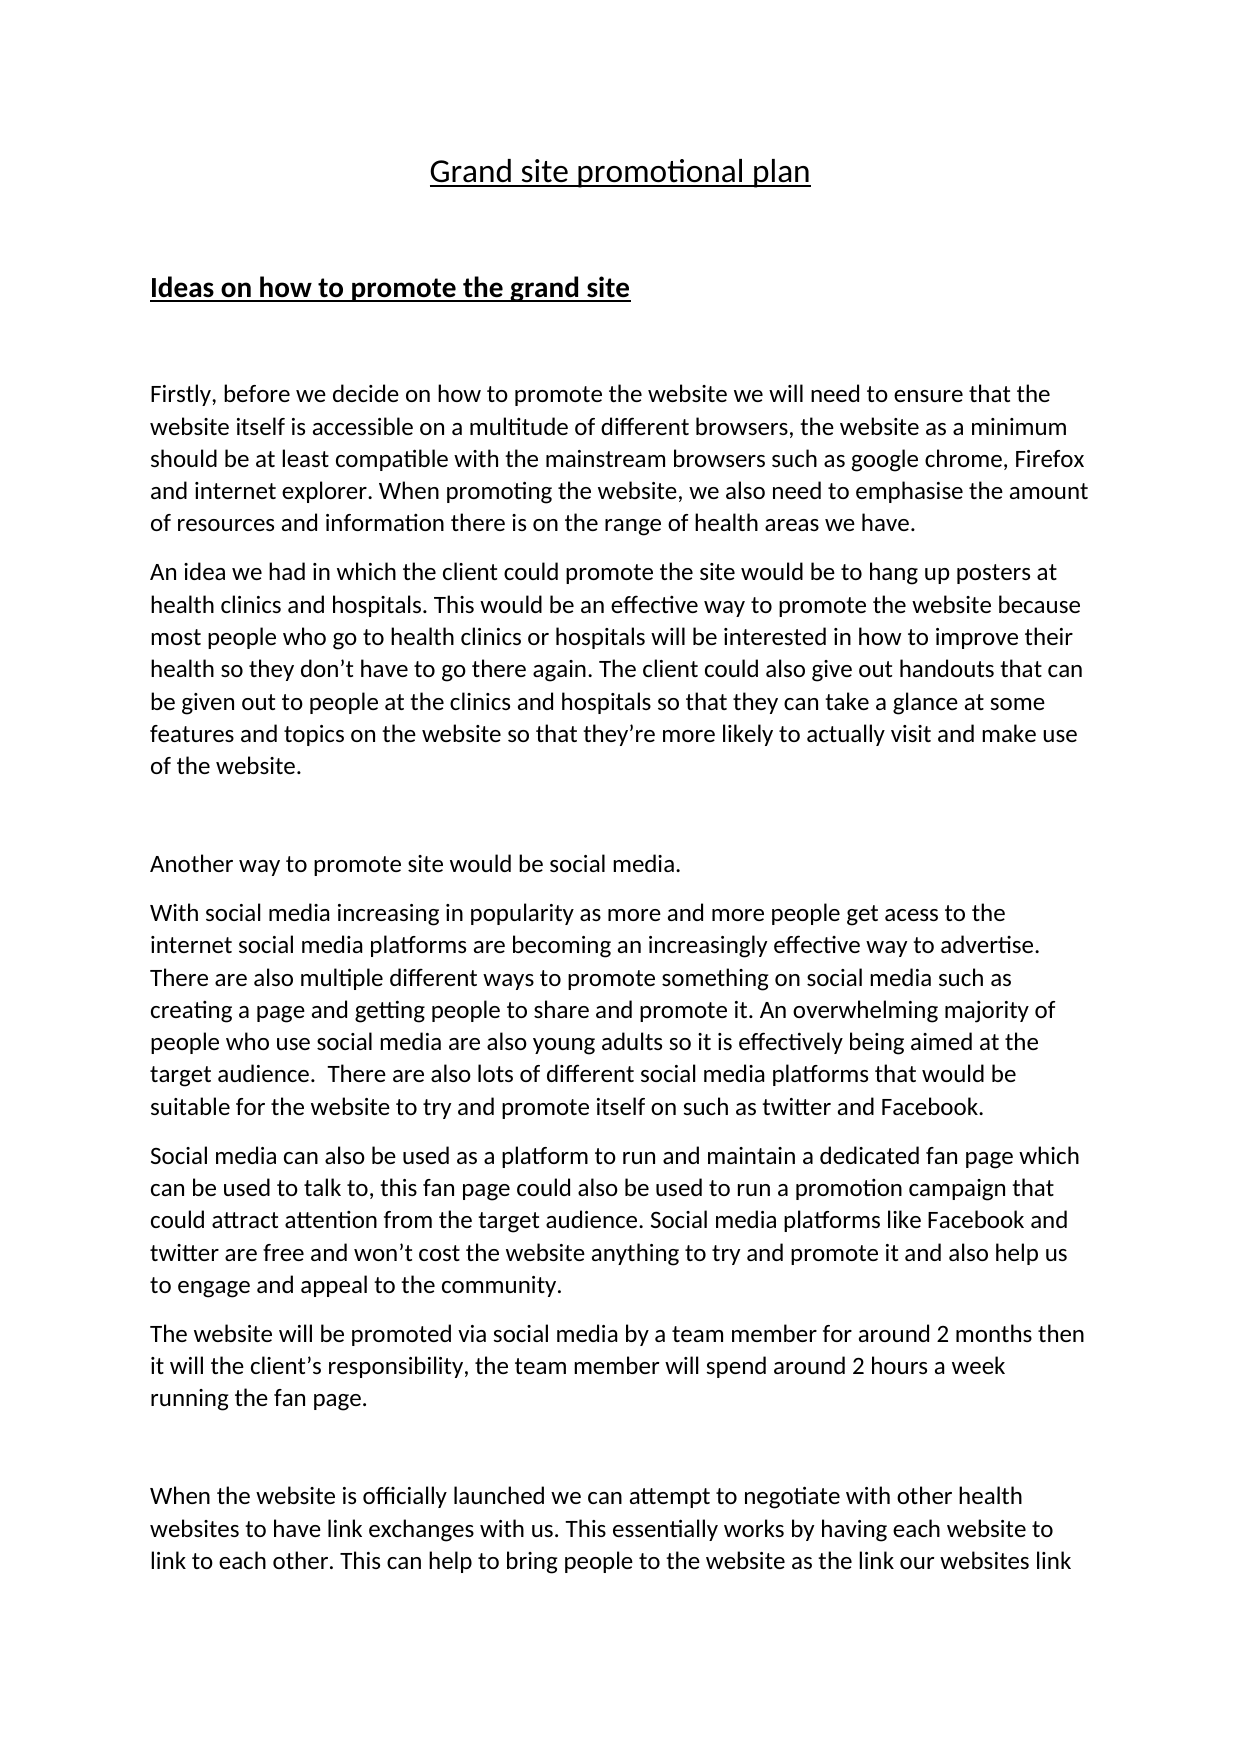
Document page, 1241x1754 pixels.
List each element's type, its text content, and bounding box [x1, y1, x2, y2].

text Another way to promote site would be social media. [150, 848, 1090, 879]
text Social media can also be used as a platform to run and maintain a dedicated fan page which can be used to talk to, this fan page could also be used to run a promotion campaign that could attract attention from the target audience. Social media platforms like Facebook and twitter are free and won’t cost the website anything to try and promote it and also help us to engage and appeal to the community. [150, 1140, 1090, 1299]
text The website will be promoted via social media by a team member for around 2 months then it will the client’s responsibility, the team member will spend around 2 hours a week running the fan page. [150, 1318, 1090, 1413]
text Grand site promotional plan [150, 150, 1090, 191]
text Ideas on how to promote the grand site [150, 269, 1090, 305]
text When the website is officially launched we can attempt to negotiate with other health websites to have link exchanges with us. This essentially works by having each website to link to each other. This can help to bring people to the website as the link our websites link [150, 1480, 1090, 1576]
text With social media increasing in popularity as more and more people get acess to the internet social media platforms are becoming an increasingly effective way to advertise. There are also multiple different ways to promote something on social media such as creating a page and getting people to share and promote it. An overwhelming majority of people who use social media are also young adults so it is effectively being aimed at the target audience. There are also lots of different social media platforms that would be suitable for the website to try and promote itself on such as twitter and Facebook. [150, 897, 1090, 1121]
text An idea we had in which the client could promote the site would be to hang up posters at health clinics and hospitals. This would be an effective way to promote the website because most people who go to health clinics or hospitals will be interested in how to improve their health so they don’t have to go there again. The client could also give out handouts that can be given out to people at the clinics and hospitals so that they can take a glance at some features and topics on the website so that they’re more likely to actually visit and make use of the website. [150, 556, 1090, 781]
text Firstly, before we decide on how to promote the website we will need to ensure that the website itself is accessible on a multitude of different browsers, the website as a minimum should be at least compatible with the mainstream browsers such as google chrome, Firefox and internet explorer. When promoting the website, we also need to emphasise the amount of resources and information there is on the range of health areas we have. [150, 378, 1090, 538]
